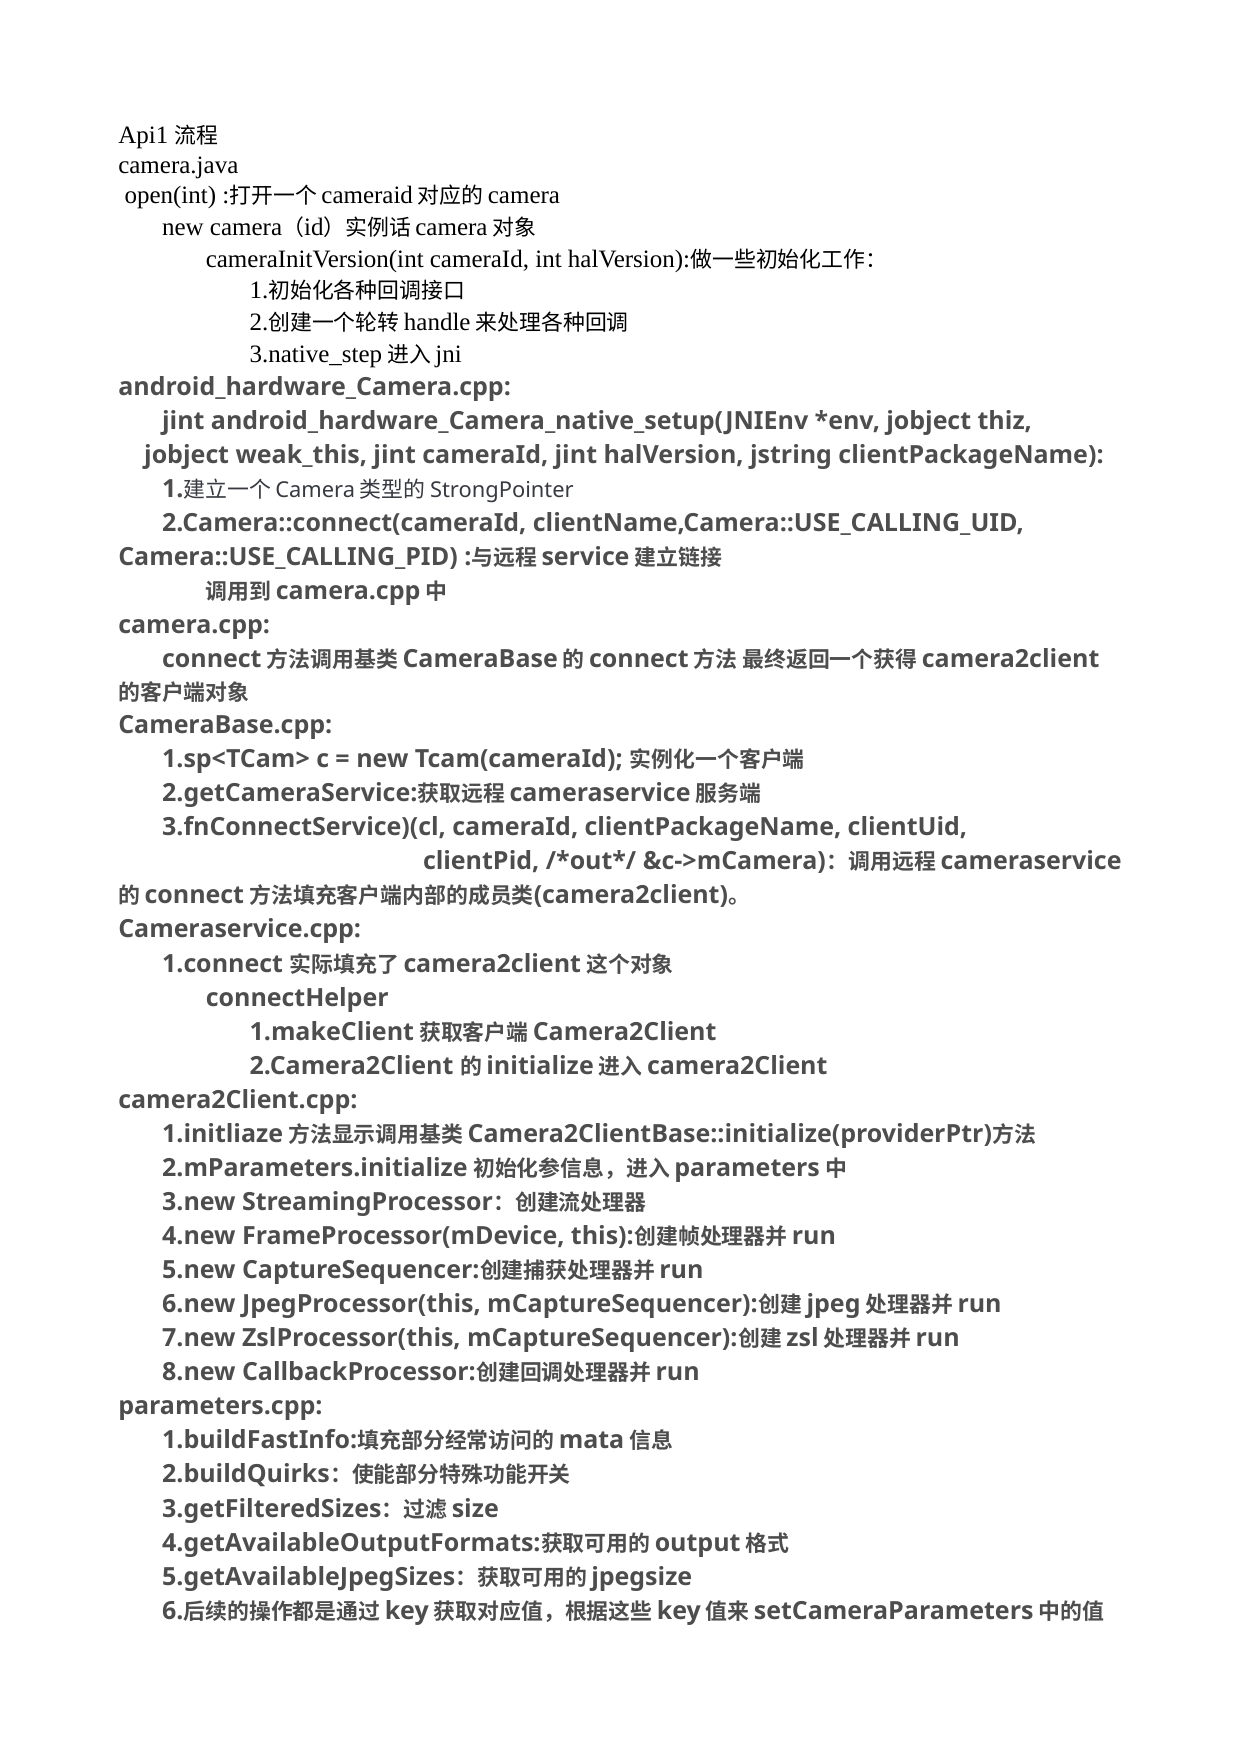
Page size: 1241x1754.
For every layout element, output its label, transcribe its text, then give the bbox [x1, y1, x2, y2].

text 7.new ZslProcessor(this, mCaptureSequencer):创建zsl处理器并run [118, 1320, 1122, 1354]
text connect方法调用基类CameraBase的connect方法 最终返回一个获得camera2client的客户端对象 [118, 641, 1122, 707]
text Api1 流程 [118, 118, 1122, 150]
text 调用到camera.cpp中 [118, 573, 1122, 607]
text new camera（id）实例话camera对象 [118, 210, 1122, 242]
text 1.初始化各种回调接口 [118, 273, 1122, 305]
text parameters.cpp: [118, 1388, 1122, 1422]
text 5.getAvailableJpegSizes：获取可用的jpegsize [118, 1558, 1122, 1592]
text 2.Camera::connect(cameraId, clientName,Camera::USE_CALLING_UID, Camera::USE_CALLING_PID) :与远程service建立链接 [118, 505, 1122, 573]
text 1.buildFastInfo:填充部分经常访问的mata信息 [118, 1422, 1122, 1456]
text Cameraservice.cpp: [118, 911, 1122, 945]
text clientPid, /*out*/ &c->mCamera)：调用远程cameraservice的connect方法填充客户端内部的成员类(camera2client)。 [118, 843, 1122, 911]
text 8.new CallbackProcessor:创建回调处理器并run [118, 1354, 1122, 1388]
text connectHelper [118, 979, 1122, 1013]
text 1.connect 实际填充了camera2client这个对象 [118, 945, 1122, 979]
text 6.new JpegProcessor(this, mCaptureSequencer):创建jpeg处理器并run [118, 1286, 1122, 1320]
text cameraInitVersion(int cameraId, int halVersion):做一些初始化工作： [118, 242, 1122, 273]
text camera2Client.cpp: [118, 1081, 1122, 1116]
text 2.Camera2Client 的initialize进入camera2Client [118, 1047, 1122, 1081]
text 2.mParameters.initialize初始化参信息，进入parameters中 [118, 1149, 1122, 1184]
text 1.initliaze方法显示调用基类Camera2ClientBase::initialize(providerPtr)方法 [118, 1116, 1122, 1149]
text 2.buildQuirks：使能部分特殊功能开关 [118, 1456, 1122, 1490]
text 2.getCameraService:获取远程cameraservice服务端 [118, 775, 1122, 809]
text 1.makeClient获取客户端Camera2Client [118, 1013, 1122, 1047]
text 3.native_step进入jni [118, 337, 1122, 368]
text 1.建立一个Camera类型的 StrongPointer [118, 471, 1122, 505]
text jint android_hardware_Camera_native_setup(JNIEnv *env, jobject thiz, [118, 403, 1122, 437]
text camera.java [118, 150, 1122, 178]
text 3.getFilteredSizes：过滤size [118, 1490, 1122, 1524]
text open(int) :打开一个cameraid对应的camera [118, 178, 1122, 210]
text 3.fnConnectService)(cl, cameraId, clientPackageName, clientUid, [118, 809, 1122, 843]
text camera.cpp: [118, 607, 1122, 641]
text 2.创建一个轮转handle来处理各种回调 [118, 305, 1122, 337]
text CameraBase.cpp: [118, 707, 1122, 741]
text 4.getAvailableOutputFormats:获取可用的output格式 [118, 1524, 1122, 1558]
text jobject weak_this, jint cameraId, jint halVersion, jstring clientPackageName): [118, 437, 1122, 471]
text 3.new StreamingProcessor：创建流处理器 [118, 1184, 1122, 1218]
text 5.new CaptureSequencer:创建捕获处理器并run [118, 1252, 1122, 1286]
text 1.sp<TCam> c = new Tcam(cameraId); 实例化一个客户端 [118, 741, 1122, 775]
text 6.后续的操作都是通过key获取对应值，根据这些key值来setCameraParameters中的值 [118, 1592, 1122, 1626]
text 4.new FrameProcessor(mDevice, this):创建帧处理器并run [118, 1218, 1122, 1252]
text android_hardware_Camera.cpp: [118, 368, 1122, 403]
